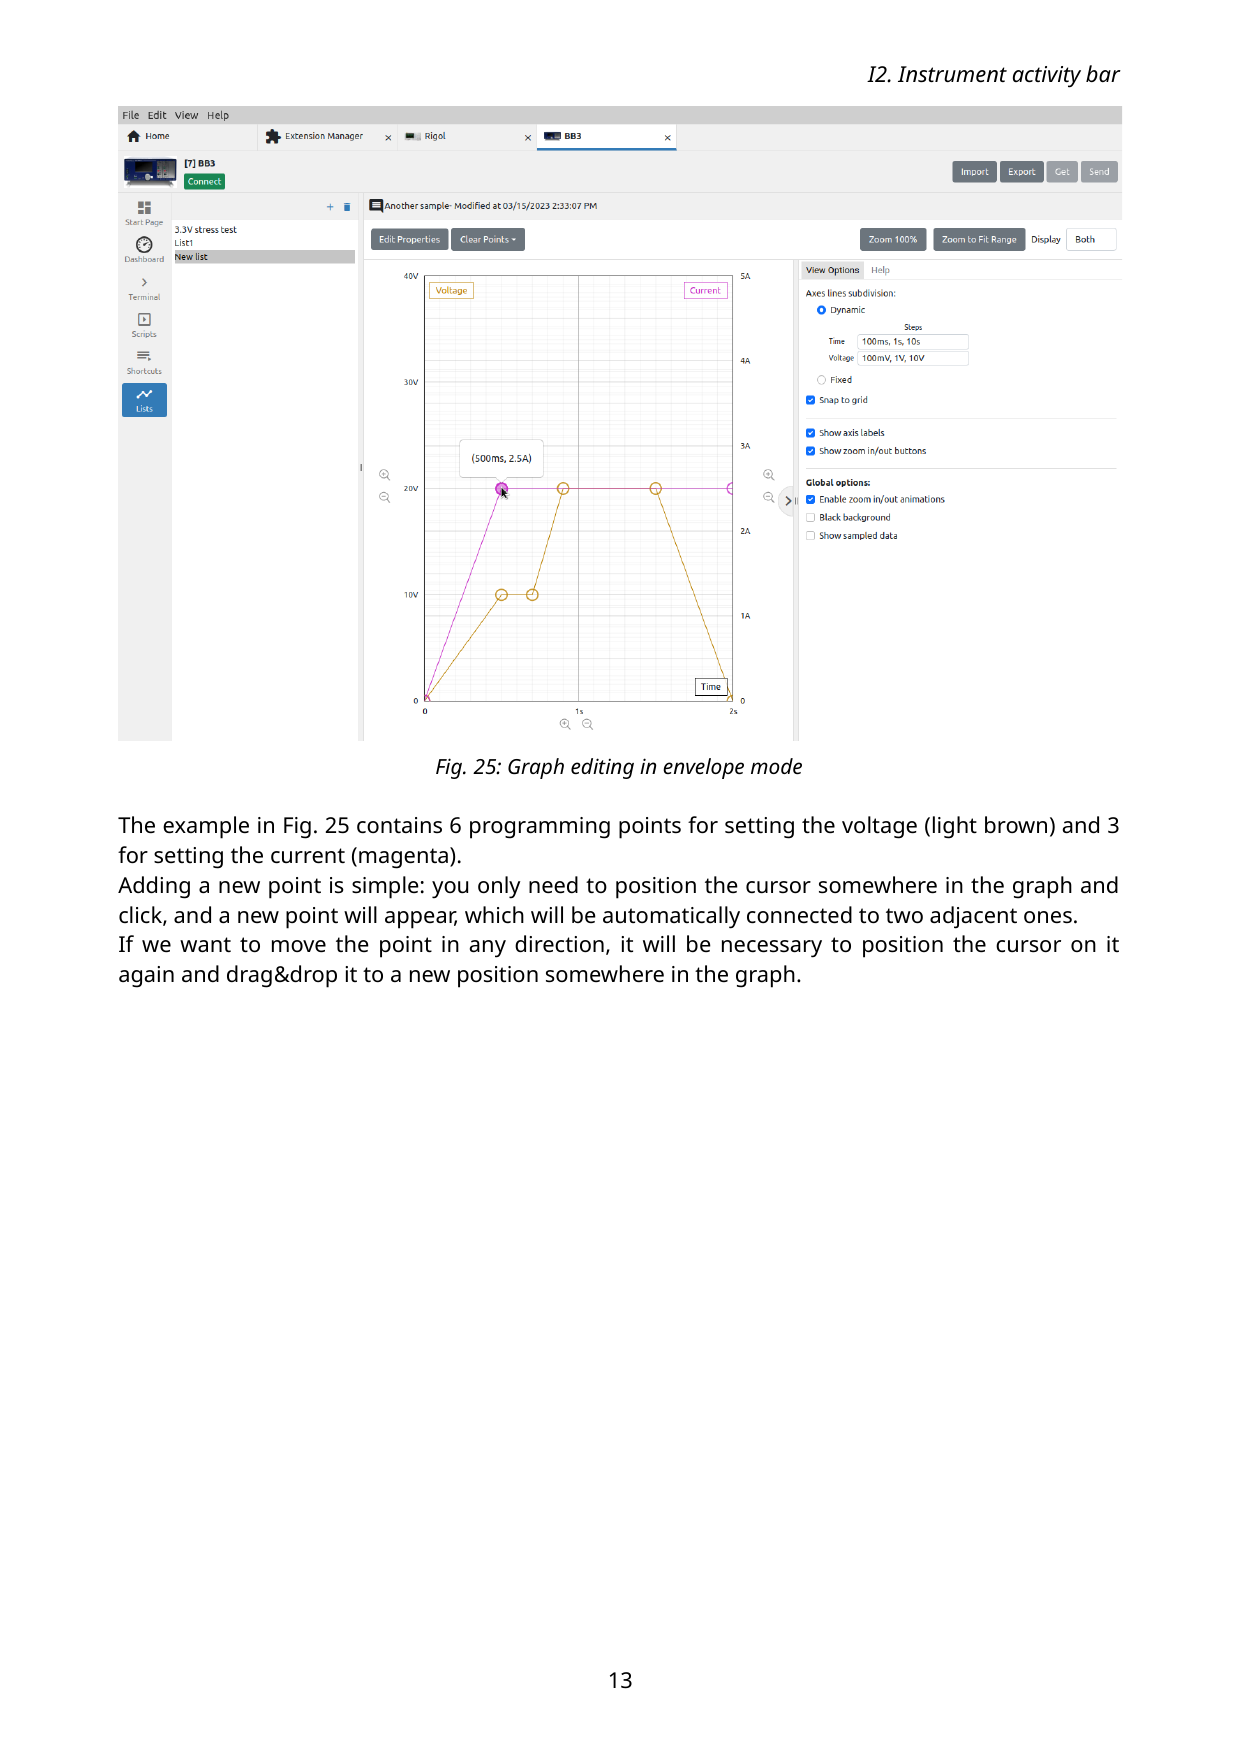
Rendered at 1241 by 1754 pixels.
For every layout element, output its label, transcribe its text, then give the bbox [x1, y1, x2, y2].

text If we want to move the point in any direction, it will be necessary to position the cursor on it again and drag&drop it to a new position somewhere in the graph. [118, 929, 1122, 989]
text Fig. 25: Graph editing in envelope mode [118, 741, 1122, 780]
text Adding a new point is simple: you only need to position the cursor somewhere in the graph and click, and a new point will appear, which will be automatically connected to two adjacent ones. [118, 870, 1122, 929]
picture [118, 106, 1123, 741]
text The example in Fig. 25 contains 6 programming points for setting the voltage (light brown) and 3 for setting the current (magenta). [118, 810, 1122, 870]
